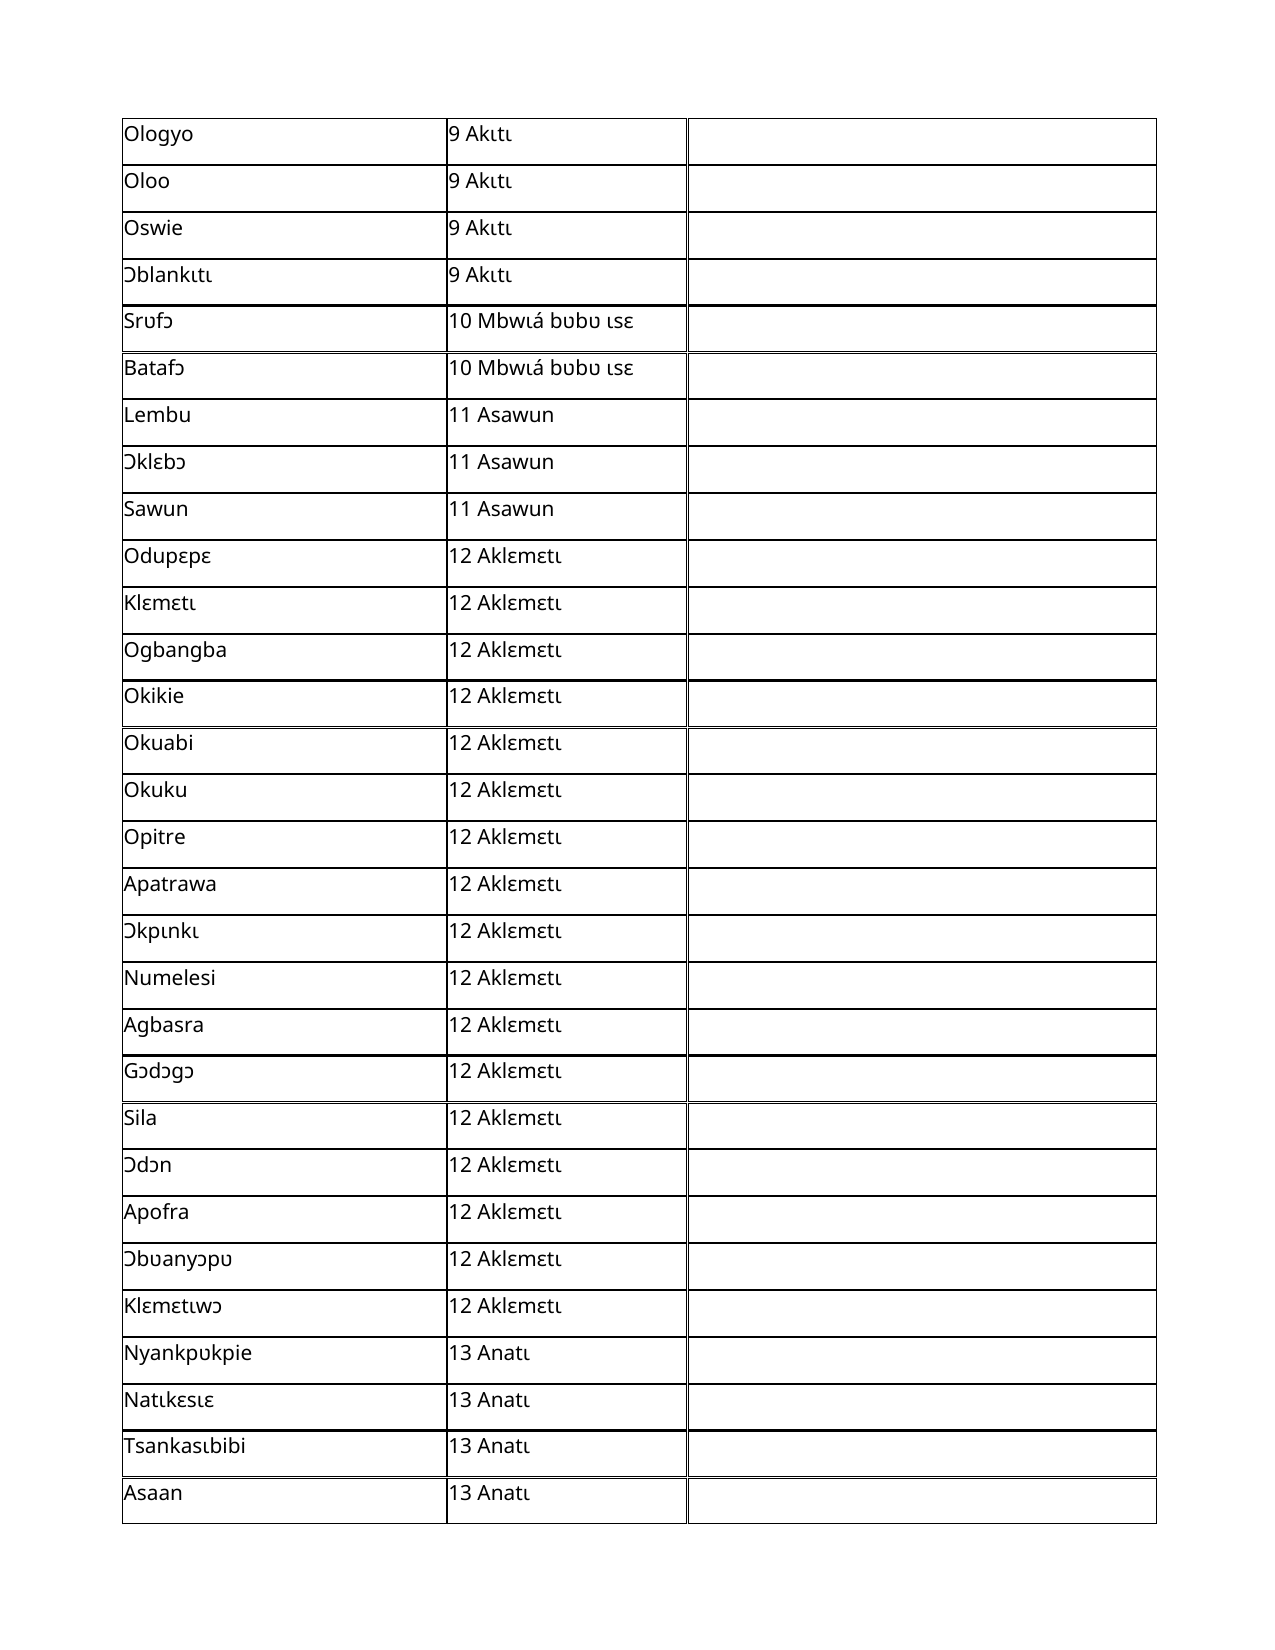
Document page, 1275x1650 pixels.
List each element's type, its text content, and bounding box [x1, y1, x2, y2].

table_cell 13 Anatɩ [448, 1479, 686, 1523]
table_cell Sawun [123, 494, 446, 539]
table_cell [689, 1432, 1156, 1476]
table_cell [689, 635, 1156, 679]
table_cell [689, 1338, 1156, 1383]
table_cell Okuku [123, 775, 446, 820]
table_cell [689, 1057, 1156, 1101]
table_cell 12 Aklɛmɛtɩ [448, 916, 686, 961]
table_cell 11 Asawun [448, 447, 686, 492]
table_cell 10 Mbwɩá bʋbʋ ɩsɛ [448, 354, 686, 398]
table_cell Ɔbʋanyɔpʋ [123, 1244, 446, 1289]
table_cell [689, 307, 1156, 351]
table_cell [689, 963, 1156, 1008]
table_cell Odupɛpɛ [123, 541, 446, 586]
table_cell 13 Anatɩ [448, 1338, 686, 1383]
table_cell Natɩkɛsɩɛ [123, 1385, 446, 1429]
table_cell Okikie [123, 682, 446, 726]
table_cell 9 Akɩtɩ [448, 166, 686, 211]
table_cell [689, 1479, 1156, 1523]
table_cell 12 Aklɛmɛtɩ [448, 682, 686, 726]
table_cell Apofra [123, 1197, 446, 1242]
table_cell 9 Akɩtɩ [448, 260, 686, 304]
table_cell [689, 682, 1156, 726]
table_cell [689, 354, 1156, 398]
table_cell [689, 1010, 1156, 1054]
table_cell 12 Aklɛmɛtɩ [448, 822, 686, 867]
table_cell Oloo [123, 166, 446, 211]
table_cell Ogbangba [123, 635, 446, 679]
table_cell [689, 1197, 1156, 1242]
table_cell Batafɔ [123, 354, 446, 398]
table_cell [689, 260, 1156, 304]
table_cell Numelesi [123, 963, 446, 1008]
table_cell Ɔkpɩnkɩ [123, 916, 446, 961]
table_cell [689, 729, 1156, 773]
table_cell Klɛmɛtɩ [123, 588, 446, 633]
table_cell 12 Aklɛmɛtɩ [448, 541, 686, 586]
table_cell [689, 447, 1156, 492]
table_cell [689, 1385, 1156, 1429]
table_cell [689, 1150, 1156, 1195]
table_cell 12 Aklɛmɛtɩ [448, 1010, 686, 1054]
table_cell Ɔblankɩtɩ [123, 260, 446, 304]
table_cell 12 Aklɛmɛtɩ [448, 775, 686, 820]
table_cell 12 Aklɛmɛtɩ [448, 1104, 686, 1148]
table_cell 12 Aklɛmɛtɩ [448, 1150, 686, 1195]
table_cell [689, 119, 1156, 164]
table_cell 9 Akɩtɩ [448, 213, 686, 258]
table_cell Opitre [123, 822, 446, 867]
table_cell [689, 1291, 1156, 1336]
table_cell 13 Anatɩ [448, 1385, 686, 1429]
table_cell [689, 166, 1156, 211]
table_cell Ɔklɛbɔ [123, 447, 446, 492]
table_cell Okuabi [123, 729, 446, 773]
table_cell 12 Aklɛmɛtɩ [448, 729, 686, 773]
table_cell Srʋfɔ [123, 307, 446, 351]
table_cell 11 Asawun [448, 400, 686, 445]
table_cell 13 Anatɩ [448, 1432, 686, 1476]
table_cell Ologyo [123, 119, 446, 164]
table_cell 12 Aklɛmɛtɩ [448, 1197, 686, 1242]
table_cell [689, 775, 1156, 820]
table_cell [689, 494, 1156, 539]
table_cell Klɛmɛtɩwɔ [123, 1291, 446, 1336]
table_cell 10 Mbwɩá bʋbʋ ɩsɛ [448, 307, 686, 351]
table_cell [689, 541, 1156, 586]
table_cell Nyankpʋkpie [123, 1338, 446, 1383]
table_cell [689, 1244, 1156, 1289]
table_cell Tsankasɩbibi [123, 1432, 446, 1476]
table_cell [689, 869, 1156, 914]
table_cell [689, 822, 1156, 867]
table_cell [689, 588, 1156, 633]
table_cell Sila [123, 1104, 446, 1148]
table_cell [689, 916, 1156, 961]
table_cell 12 Aklɛmɛtɩ [448, 869, 686, 914]
table_cell [689, 213, 1156, 258]
table_cell 12 Aklɛmɛtɩ [448, 1291, 686, 1336]
table_cell 12 Aklɛmɛtɩ [448, 588, 686, 633]
table_cell 12 Aklɛmɛtɩ [448, 1244, 686, 1289]
table_cell 11 Asawun [448, 494, 686, 539]
table_cell Lembu [123, 400, 446, 445]
table_cell Ɔdɔn [123, 1150, 446, 1195]
table_cell 12 Aklɛmɛtɩ [448, 963, 686, 1008]
table_cell [689, 1104, 1156, 1148]
table_cell Agbasra [123, 1010, 446, 1054]
table_cell 12 Aklɛmɛtɩ [448, 1057, 686, 1101]
table_cell [689, 400, 1156, 445]
table_cell Apatrawa [123, 869, 446, 914]
table_cell Gɔdɔgɔ [123, 1057, 446, 1101]
table_cell 9 Akɩtɩ [448, 119, 686, 164]
table_cell 12 Aklɛmɛtɩ [448, 635, 686, 679]
table_cell Oswie [123, 213, 446, 258]
table_cell Asaan [123, 1479, 446, 1523]
